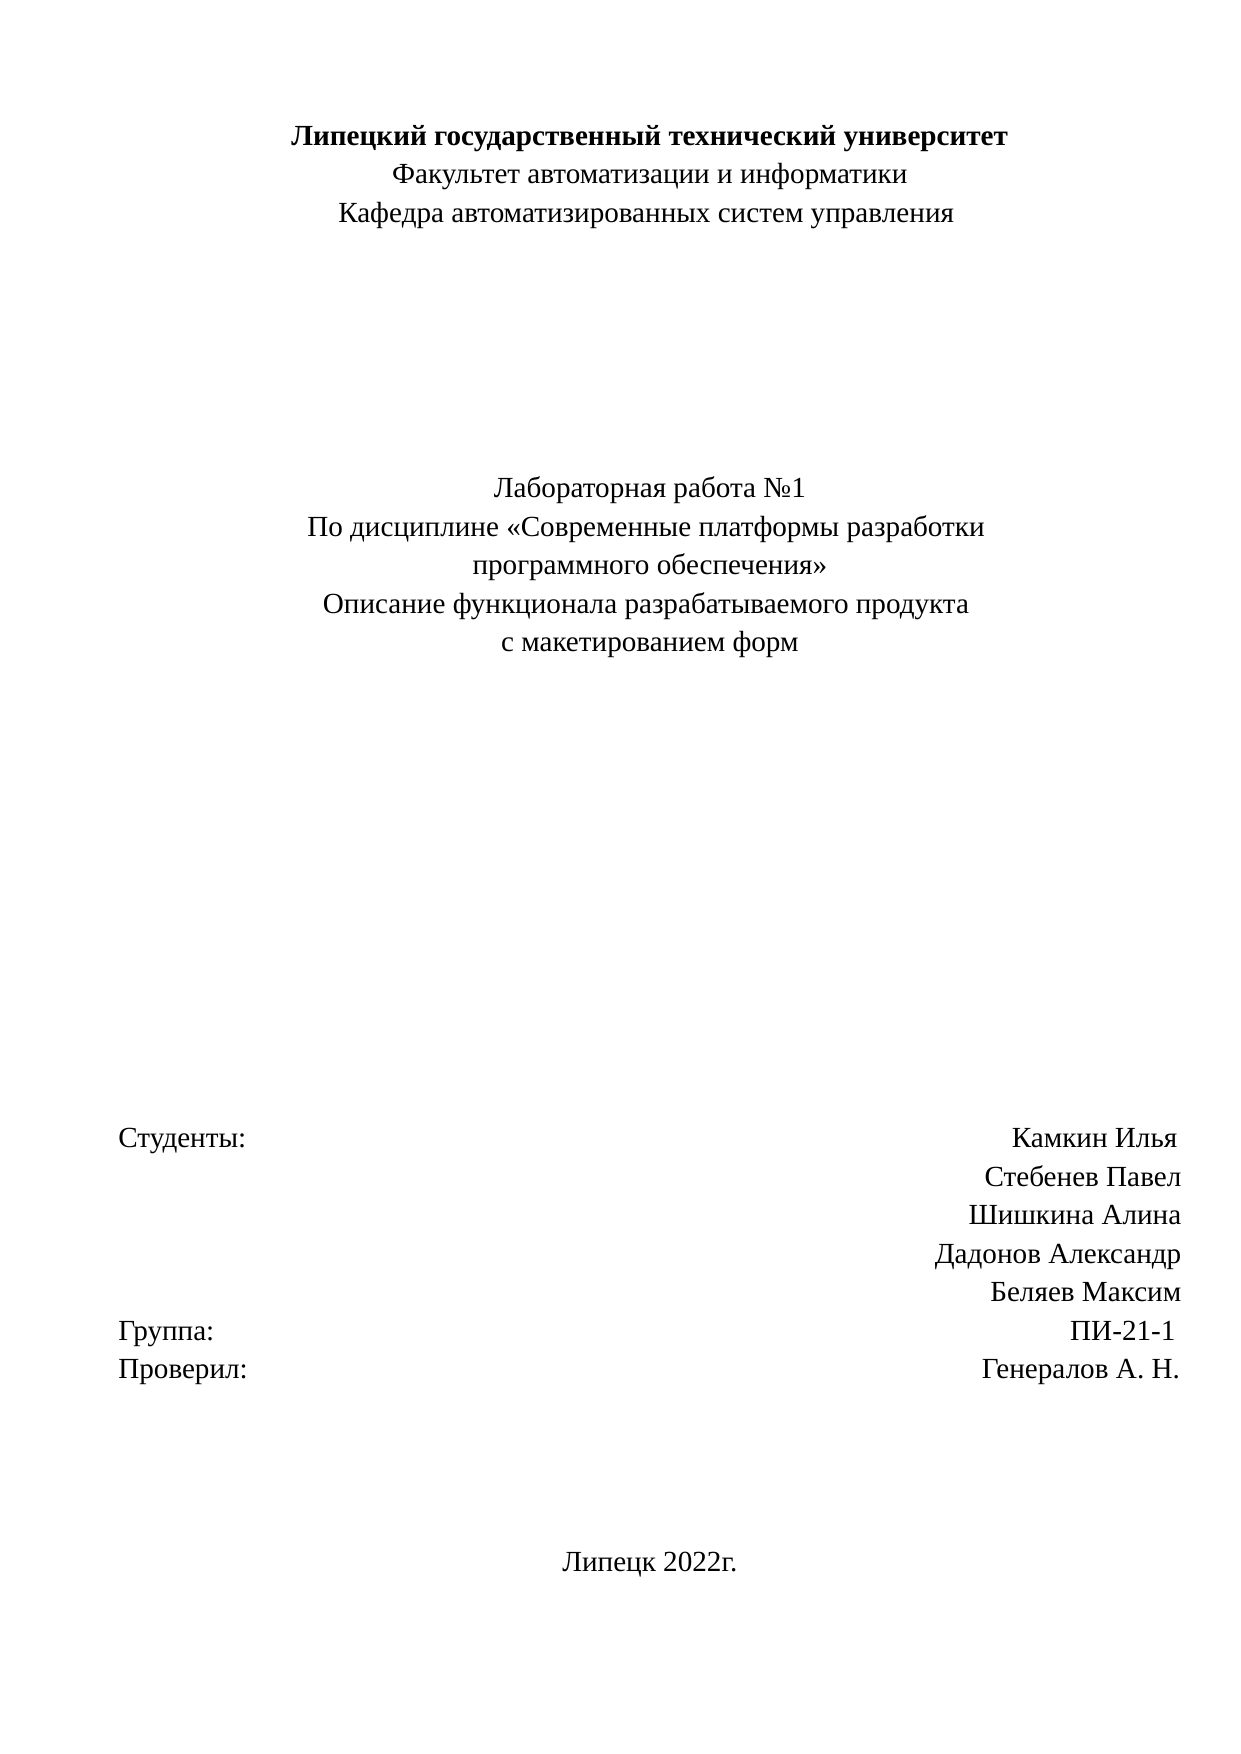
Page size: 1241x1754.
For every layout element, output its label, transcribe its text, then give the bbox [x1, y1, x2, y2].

text Проверил: Генералов А. Н. [118, 1351, 1181, 1385]
text Шишкина Алина [118, 1197, 1181, 1231]
text Стебенев Павел [118, 1159, 1181, 1192]
text Дадонов Александр [118, 1236, 1181, 1269]
text Студенты: Камкин Илья [118, 1120, 1181, 1154]
text Группа: ПИ-21-1 [118, 1313, 1181, 1346]
text Лабораторная работа №1 [118, 432, 1181, 504]
text По дисциплине «Современные платформы разработки [118, 509, 1181, 542]
text с макетированием форм [118, 624, 1181, 658]
text программного обеспечения» Описание функционала разрабатываемого продукта [118, 547, 1181, 619]
text Липецк 2022г. [118, 1544, 1181, 1578]
text Беляев Максим [118, 1274, 1181, 1308]
text Липецкий государственный технический университет Факультет автоматизации и информатики Кафедра автоматизированных систем управления [118, 118, 1181, 229]
